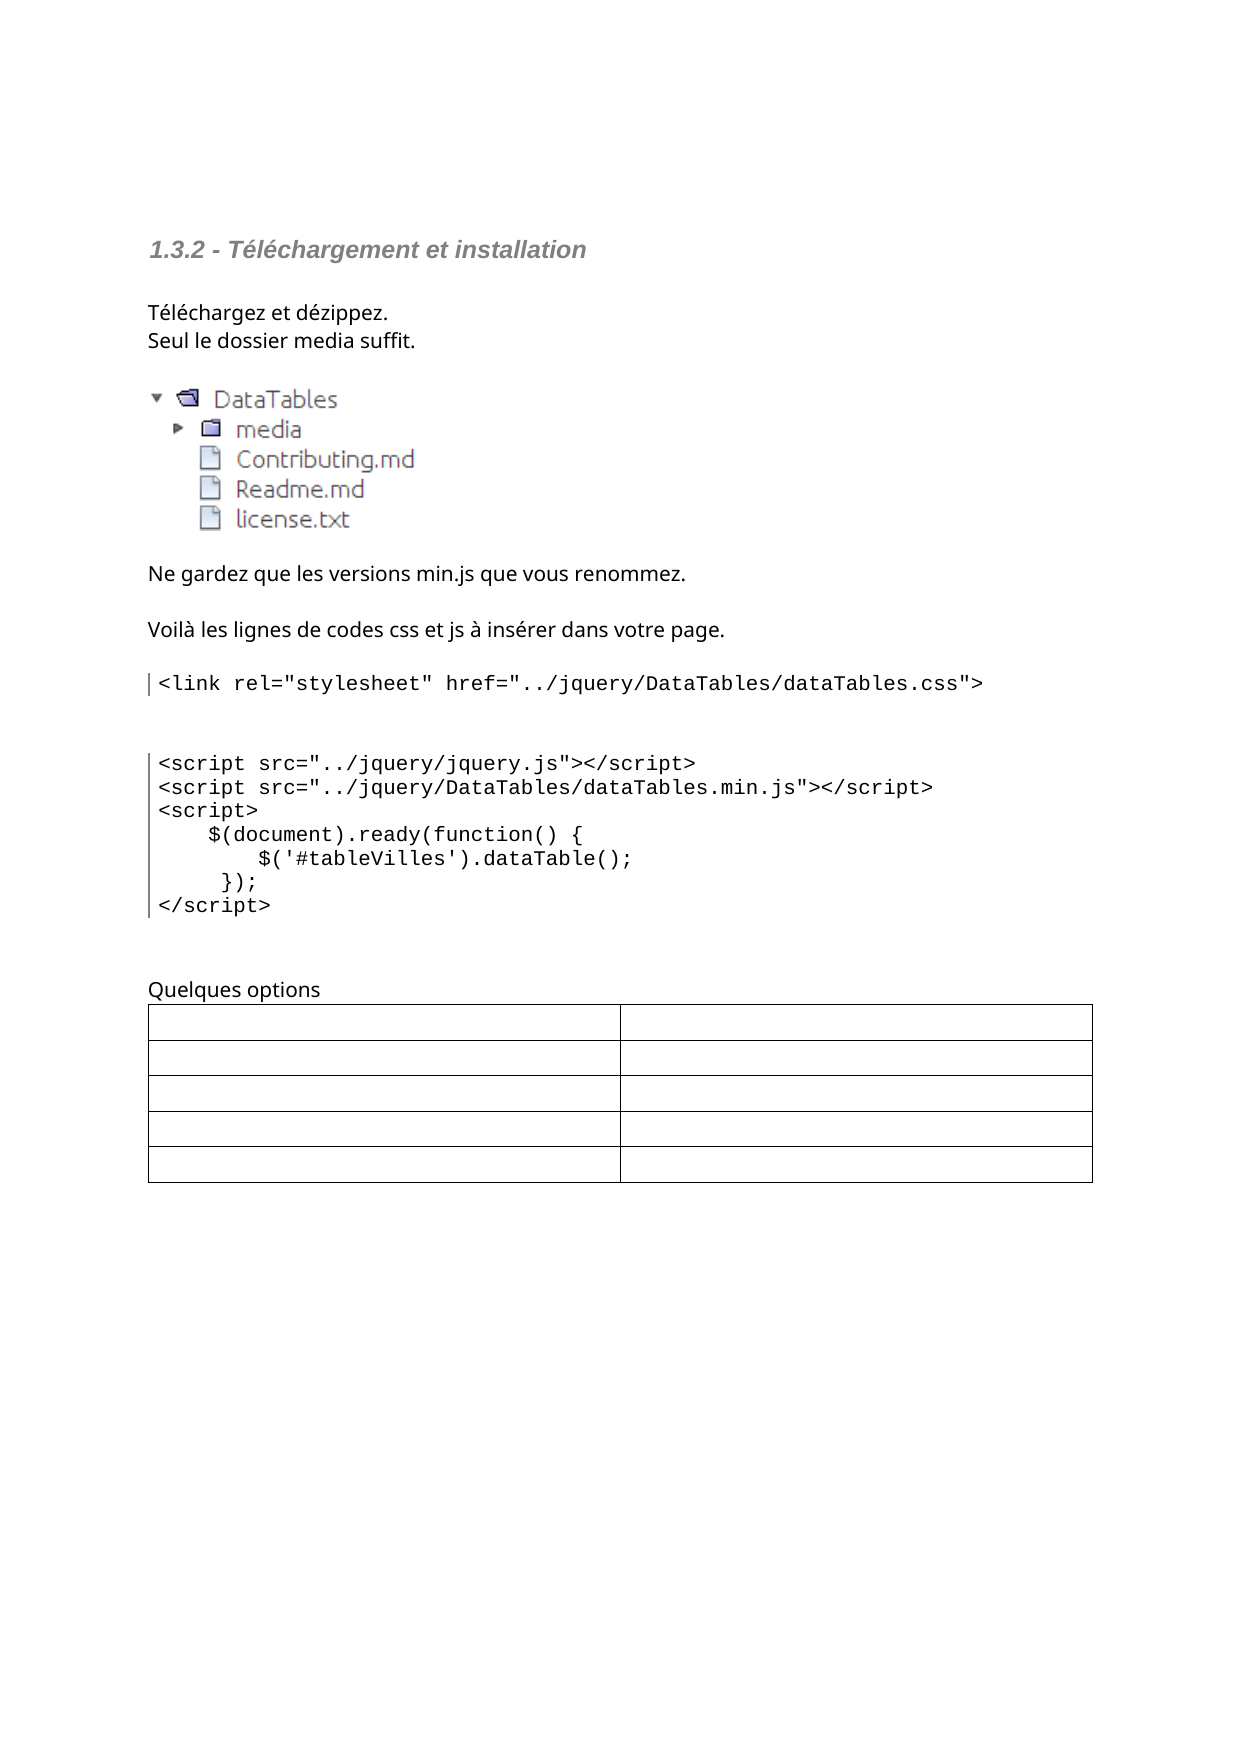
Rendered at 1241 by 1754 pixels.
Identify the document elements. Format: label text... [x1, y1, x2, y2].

text <script src="../jquery/jquery.js"></script> [150, 753, 1092, 777]
text Téléchargez et dézippez. [148, 298, 1092, 327]
picture [147, 383, 423, 531]
table_header [149, 1005, 620, 1039]
table_cell [621, 1041, 1092, 1075]
table_cell [621, 1076, 1092, 1111]
text Ne gardez que les versions min.js que vous renommez. [148, 559, 1092, 587]
text <link rel="stylesheet" href="../jquery/DataTables/dataTables.css"> [148, 672, 1092, 696]
text Quelques options [148, 975, 1092, 1004]
text $('#tableVilles').dataTable(); [150, 848, 1092, 871]
text <script> [150, 800, 1092, 824]
text $(document).ready(function() { [150, 824, 1092, 848]
table_cell [149, 1041, 620, 1075]
table_cell [149, 1076, 620, 1111]
text }); [150, 871, 1092, 895]
table_cell [621, 1112, 1092, 1146]
table_header [621, 1005, 1092, 1039]
text Seul le dossier media suffit. [148, 327, 1092, 355]
subtitle - Téléchargement et installation [149, 235, 1092, 263]
table_cell [149, 1147, 620, 1182]
text </script> [150, 895, 1092, 918]
table_cell [621, 1147, 1092, 1182]
text <script src="../jquery/DataTables/dataTables.min.js"></script> [150, 777, 1092, 800]
table_cell [149, 1112, 620, 1146]
text Voilà les lignes de codes css et js à insérer dans votre page. [148, 616, 1092, 644]
